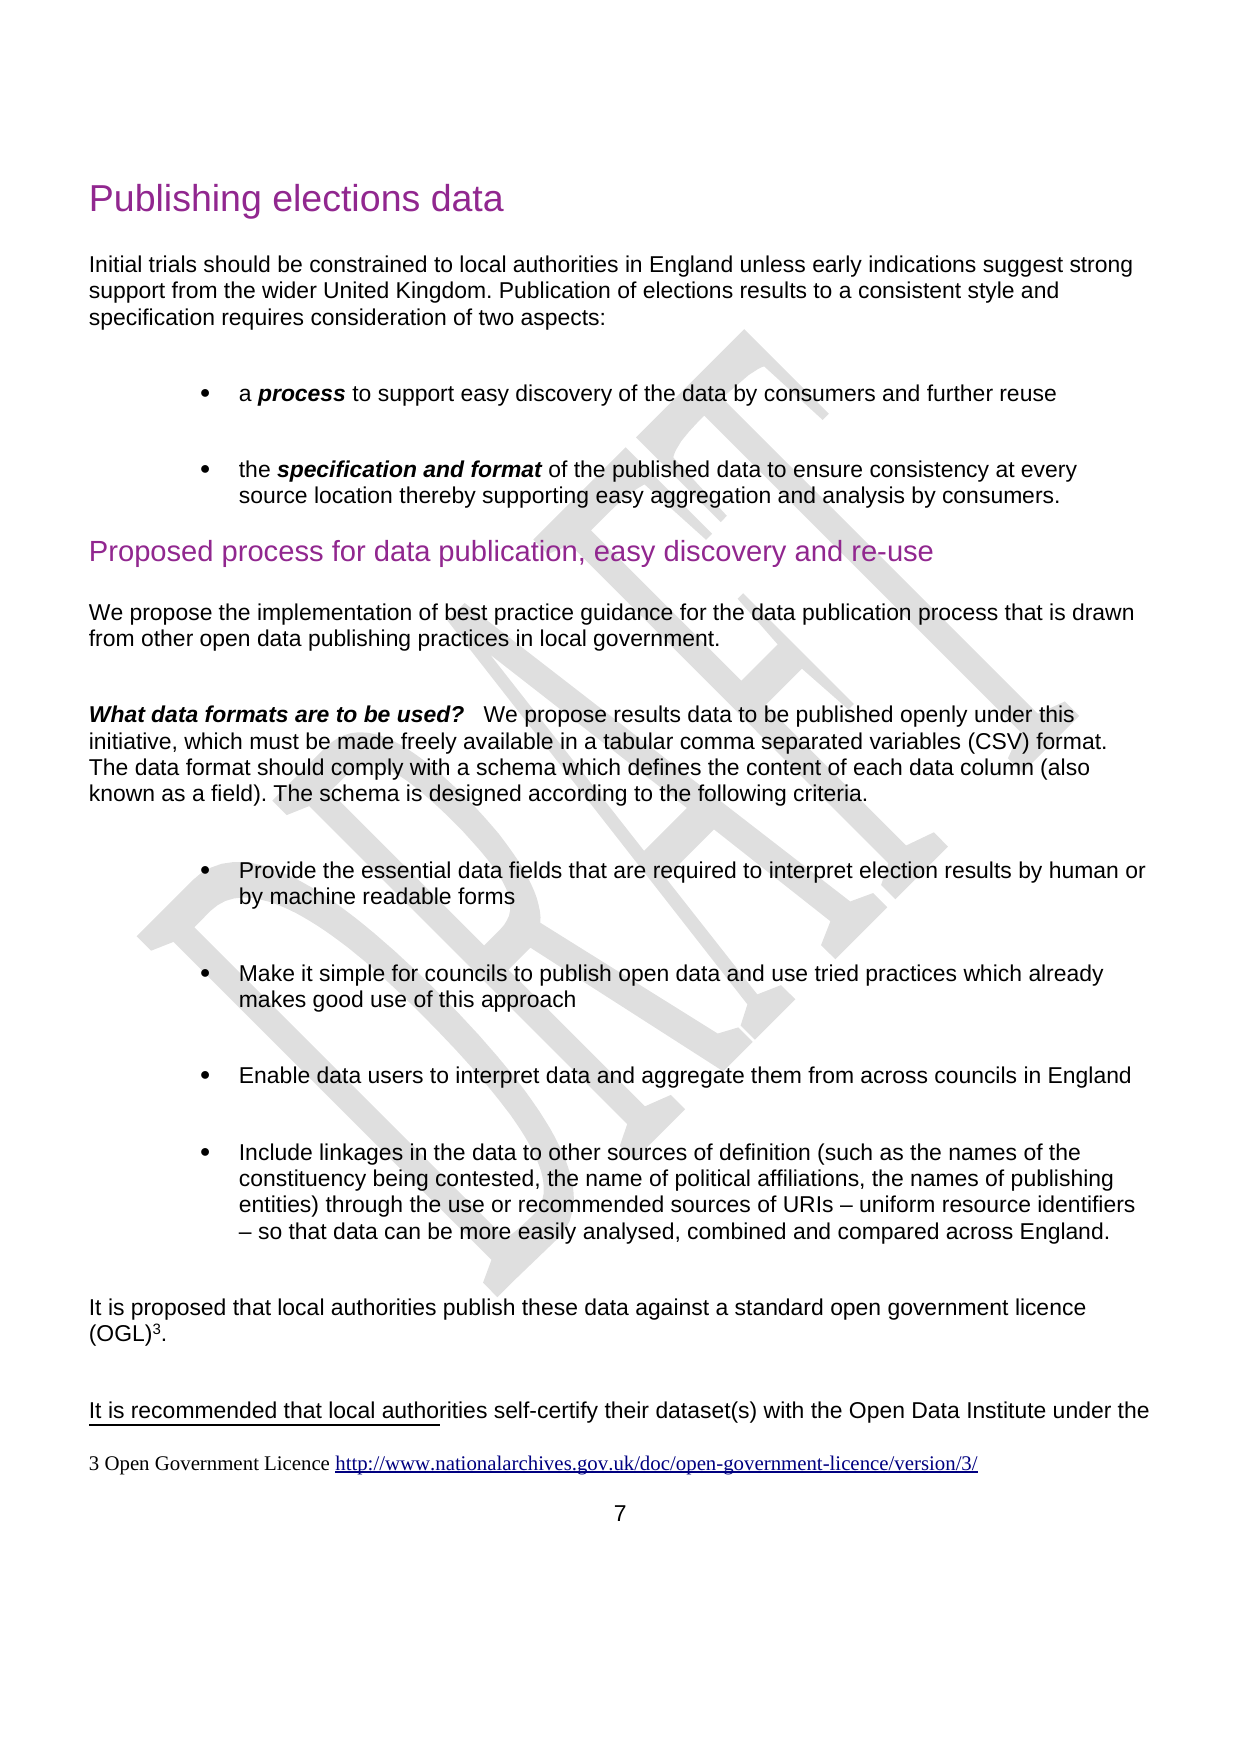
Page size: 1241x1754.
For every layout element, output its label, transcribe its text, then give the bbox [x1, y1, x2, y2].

list Make it simple for councils to publish open data and use tried practices which already makes good use of this approach [405, 959, 508, 1012]
list the specification and format of the published data to ensure consistency at every source location thereby supporting easy aggregation and analysis by consumers. [674, 456, 796, 509]
list Include linkages in the data to other sources of definition (such as the names of the constituency being contested, the name of political affiliations, the names of publishing entities) through the use or recommended sources of URIs – uniform resource identifiers – so that data can be more easily analysed, combined and compared across England. [407, 1138, 543, 1237]
list Enable data users to interpret data and aggregate them from across councils in England [602, 1062, 1152, 1088]
text It is recommended that local authorities self-certify their dataset(s) with the Open Data Institute under the [89, 1397, 1152, 1423]
subtitle Proposed process for data publication, easy discovery and re-use [89, 534, 591, 567]
list Include linkages in the data to other sources of definition (such as the names of the constituency being contested, the name of political affiliations, the names of publishing entities) through the use or recommended sources of URIs – uniform resource identifiers – so that data can be more easily analysed, combined and compared across England. [201, 1138, 474, 1244]
list the specification and format of the published data to ensure consistency at every source location thereby supporting easy aggregation and analysis by consumers. [201, 456, 615, 509]
subtitle Proposed process for data publication, easy discovery and re-use [860, 534, 1152, 567]
list Provide the essential data fields that are required to interpret election results by human or by machine readable forms [795, 857, 1152, 909]
text What data formats are to be used? We propose results data to be published openly under this initiative, which must be made freely available in a tabular comma separated variables (CSV) format. The data format should comply with a schema which defines the content of each data column (also known as a field). The schema is designed according to the following criteria. [89, 701, 592, 807]
text We propose the implementation of best practice guidance for the data publication process that is drawn from other open data publishing practices in local government. [925, 599, 1152, 651]
list Enable data users to interpret data and aggregate them from across councils in England [331, 1062, 488, 1088]
subtitle Proposed process for data publication, easy discovery and re-use [596, 534, 854, 567]
text Initial trials should be constrained to local authorities in England unless early indications suggest strong support from the wider United Kingdom. Publication of elections results to a consistent style and specification requires consideration of two aspects: [89, 251, 1152, 330]
subtitle Publishing elections data [89, 176, 1152, 219]
list Enable data users to interpret data and aggregate them from across councils in England [201, 1062, 318, 1088]
list Make it simple for councils to publish open data and use tried practices which already makes good use of this approach [600, 959, 747, 1012]
list Provide the essential data fields that are required to interpret election results by human or by machine readable forms [667, 857, 813, 909]
text We propose the implementation of best practice guidance for the data publication process that is drawn from other open data publishing practices in local government. [750, 599, 938, 651]
list Make it simple for councils to publish open data and use tried practices which already makes good use of this approach [228, 959, 418, 1012]
list Provide the essential data fields that are required to interpret election results by human or by machine readable forms [201, 857, 411, 909]
list the specification and format of the published data to ensure consistency at every source location thereby supporting easy aggregation and analysis by consumers. [782, 456, 1152, 509]
text It is proposed that local authorities publish these data against a standard open government licence (OGL). [89, 1294, 1152, 1347]
list Provide the essential data fields that are required to interpret election results by human or by machine readable forms [517, 857, 672, 909]
text We propose the implementation of best practice guidance for the data publication process that is drawn from other open data publishing practices in local government. [89, 599, 675, 651]
text What data formats are to be used? We propose results data to be published openly under this initiative, which must be made freely available in a tabular comma separated variables (CSV) format. The data format should comply with a schema which defines the content of each data column (also known as a field). The schema is designed according to the following criteria. [593, 701, 831, 807]
list the specification and format of the published data to ensure consistency at every source location thereby supporting easy aggregation and analysis by consumers. [636, 456, 706, 509]
list a process to support easy discovery of the data by consumers and further reuse [725, 380, 806, 406]
list Include linkages in the data to other sources of definition (such as the names of the constituency being contested, the name of political affiliations, the names of publishing entities) through the use or recommended sources of URIs – uniform resource identifiers – so that data can be more easily analysed, combined and compared across England. [556, 1138, 1152, 1244]
list Enable data users to interpret data and aggregate them from across councils in England [503, 1062, 590, 1088]
list Make it simple for councils to publish open data and use tried practices which already makes good use of this approach [731, 959, 1152, 1012]
text What data formats are to be used? We propose results data to be published openly under this initiative, which must be made freely available in a tabular comma separated variables (CSV) format. The data format should comply with a schema which defines the content of each data column (also known as a field). The schema is designed according to the following criteria. [767, 701, 1152, 807]
text What data formats are to be used? We propose results data to be published openly under this initiative, which must be made freely available in a tabular comma separated variables (CSV) format. The data format should comply with a schema which defines the content of each data column (also known as a field). The schema is designed according to the following criteria. [528, 701, 684, 807]
text We propose the implementation of best practice guidance for the data publication process that is drawn from other open data publishing practices in local government. [661, 599, 777, 651]
list Provide the essential data fields that are required to interpret election results by human or by machine readable forms [397, 857, 510, 909]
list a process to support easy discovery of the data by consumers and further reuse [201, 380, 692, 406]
list a process to support easy discovery of the data by consumers and further reuse [797, 380, 1152, 406]
text Open Government Licence http://www.nationalarchives.gov.uk/doc/open-government-licence/version/3/ [89, 1451, 1152, 1474]
list Make it simple for councils to publish open data and use tried practices which already makes good use of this approach [510, 959, 629, 1012]
